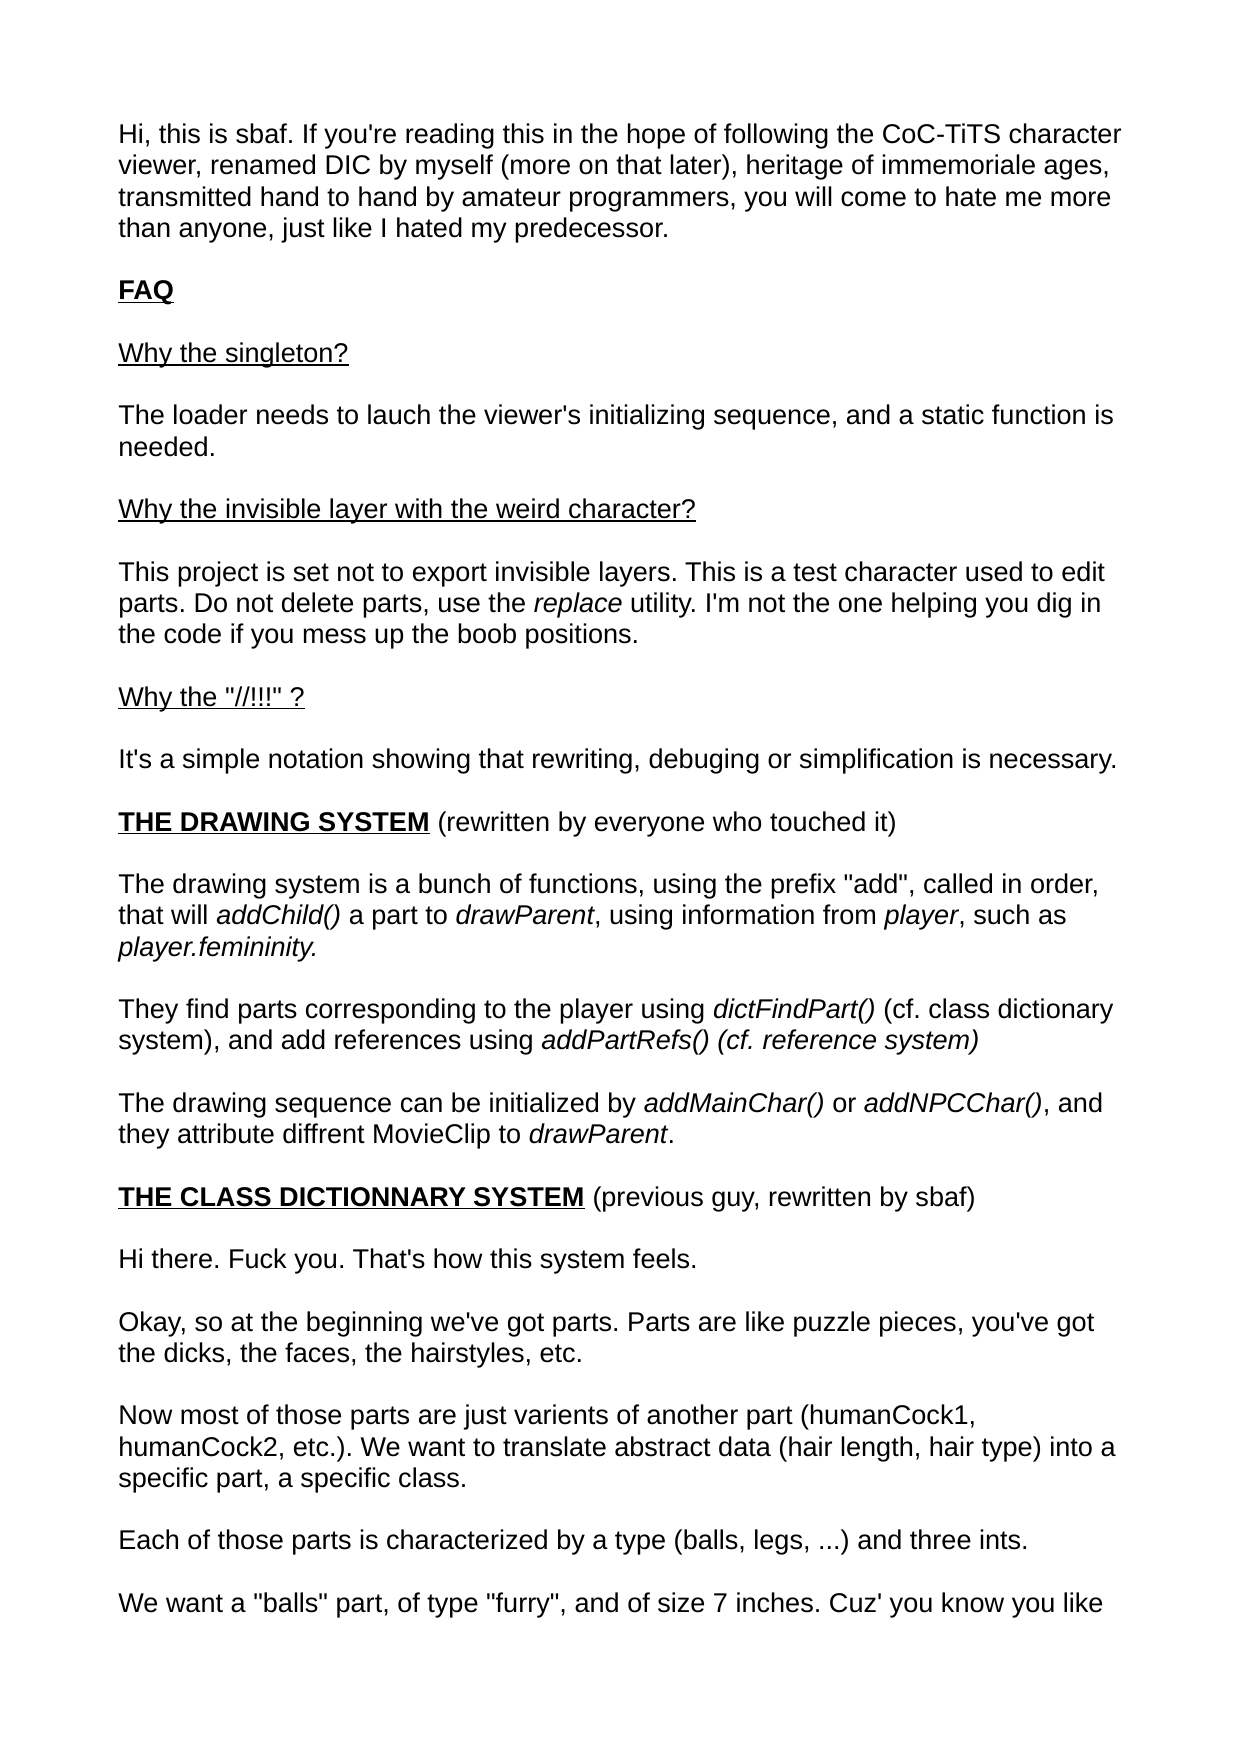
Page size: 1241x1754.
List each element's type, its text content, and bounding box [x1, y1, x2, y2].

text Each of those parts is characterized by a type (balls, legs, ...) and three ints. [118, 1524, 1122, 1556]
text THE DRAWING SYSTEM (rewritten by everyone who touched it) [118, 806, 1122, 837]
text It's a simple notation showing that rewriting, debuging or simplification is necessary. [118, 743, 1122, 774]
text This project is set not to export invisible layers. This is a test character used to edit parts. Do not delete parts, use the replace utility. I'm not the one helping you dig in the code if you mess up the boob positions. [118, 556, 1122, 649]
text Why the "//!!!" ? [118, 681, 1122, 712]
text The drawing sequence can be initialized by addMainChar() or addNPCChar(), and they attribute diffrent MovieClip to drawParent. [118, 1087, 1122, 1149]
text The drawing system is a bunch of functions, using the prefix "add", called in order, that will addChild() a part to drawParent, using information from player, such as player.femininity. [118, 868, 1122, 962]
text Now most of those parts are just varients of another part (humanCock1, humanCock2, etc.). We want to translate abstract data (hair length, hair type) into a specific part, a specific class. [118, 1399, 1122, 1493]
text The loader needs to lauch the viewer's initializing sequence, and a static function is needed. [118, 399, 1122, 462]
text THE CLASS DICTIONNARY SYSTEM (previous guy, rewritten by sbaf) [118, 1181, 1122, 1212]
text FAQ [118, 274, 1122, 306]
text Why the singleton? [118, 337, 1122, 368]
text Hi, this is sbaf. If you're reading this in the hope of following the CoC-TiTS character viewer, renamed DIC by myself (more on that later), heritage of immemoriale ages, transmitted hand to hand by amateur programmers, you will come to hate me more than anyone, just like I hated my predecessor. [118, 118, 1122, 243]
text Why the invisible layer with the weird character? [118, 493, 1122, 524]
text Okay, so at the beginning we've got parts. Parts are like puzzle pieces, you've got the dicks, the faces, the hairstyles, etc. [118, 1306, 1122, 1368]
text We want a "balls" part, of type "furry", and of size 7 inches. Cuz' you know you like [118, 1587, 1122, 1618]
text They find parts corresponding to the player using dictFindPart() (cf. class dictionary system), and add references using addPartRefs() (cf. reference system) [118, 993, 1122, 1056]
text Hi there. Fuck you. That's how this system feels. [118, 1243, 1122, 1274]
